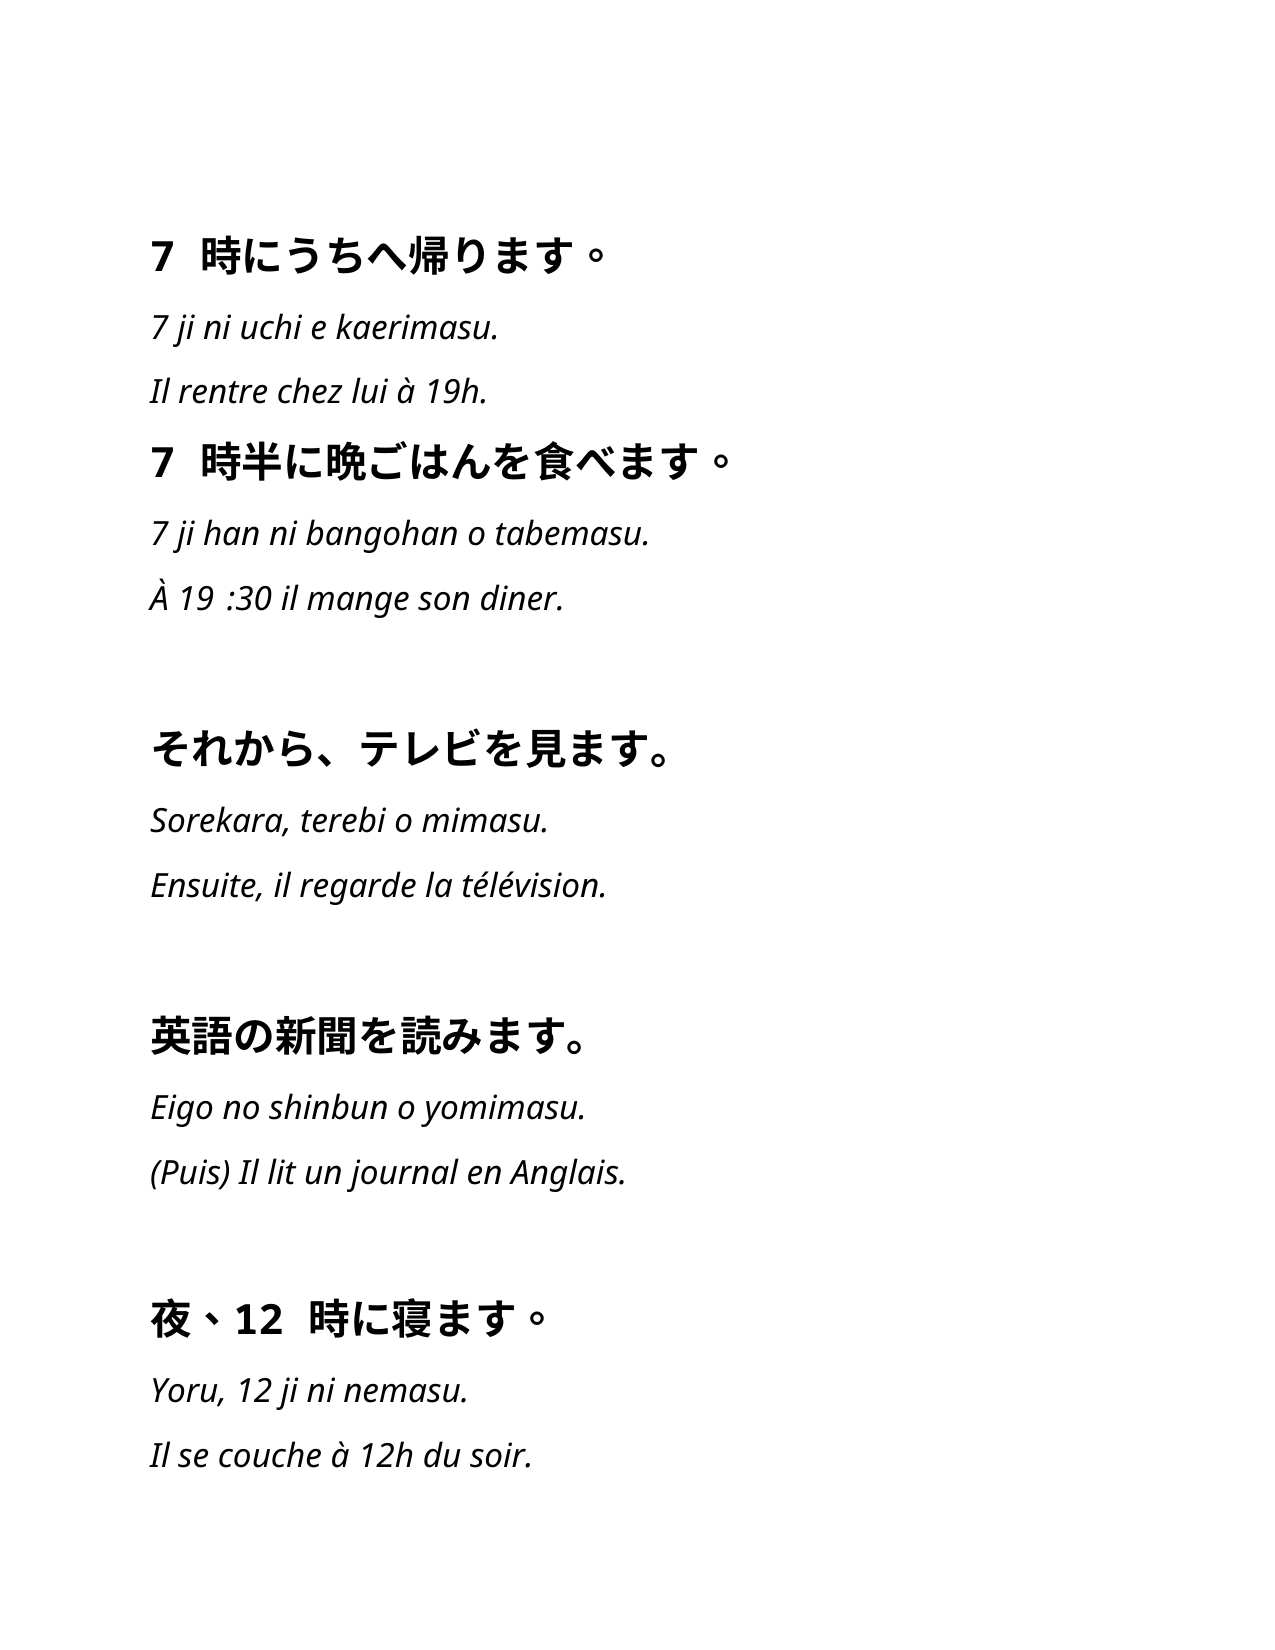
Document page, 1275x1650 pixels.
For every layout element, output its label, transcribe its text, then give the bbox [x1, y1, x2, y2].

text 7 ji han ni bangohan o tabemasu. [150, 510, 1125, 555]
text 7 時にうちへ帰ります。 [150, 227, 1125, 283]
text Il se couche à 12h du soir. [150, 1432, 1125, 1477]
text それから、テレビを見ます。 [150, 716, 1125, 777]
text Eigo no shinbun o yomimasu. [150, 1084, 1125, 1129]
text À 19 :30 il mange son diner. [150, 575, 1125, 620]
text 7 時半に晩ごはんを食べます。 [150, 433, 1125, 490]
text Sorekara, terebi o mimasu. [150, 797, 1125, 842]
text 夜、12 時に寝ます。 [150, 1290, 1125, 1347]
text Il rentre chez lui à 19h. [150, 368, 1125, 414]
text Ensuite, il regarde la télévision. [150, 862, 1125, 907]
text Yoru, 12 ji ni nemasu. [150, 1367, 1125, 1412]
text 7 ji ni uchi e kaerimasu. [150, 303, 1125, 349]
text (Puis) Il lit un journal en Anglais. [150, 1148, 1125, 1194]
text 英語の新聞を読みます。 [150, 1003, 1125, 1063]
